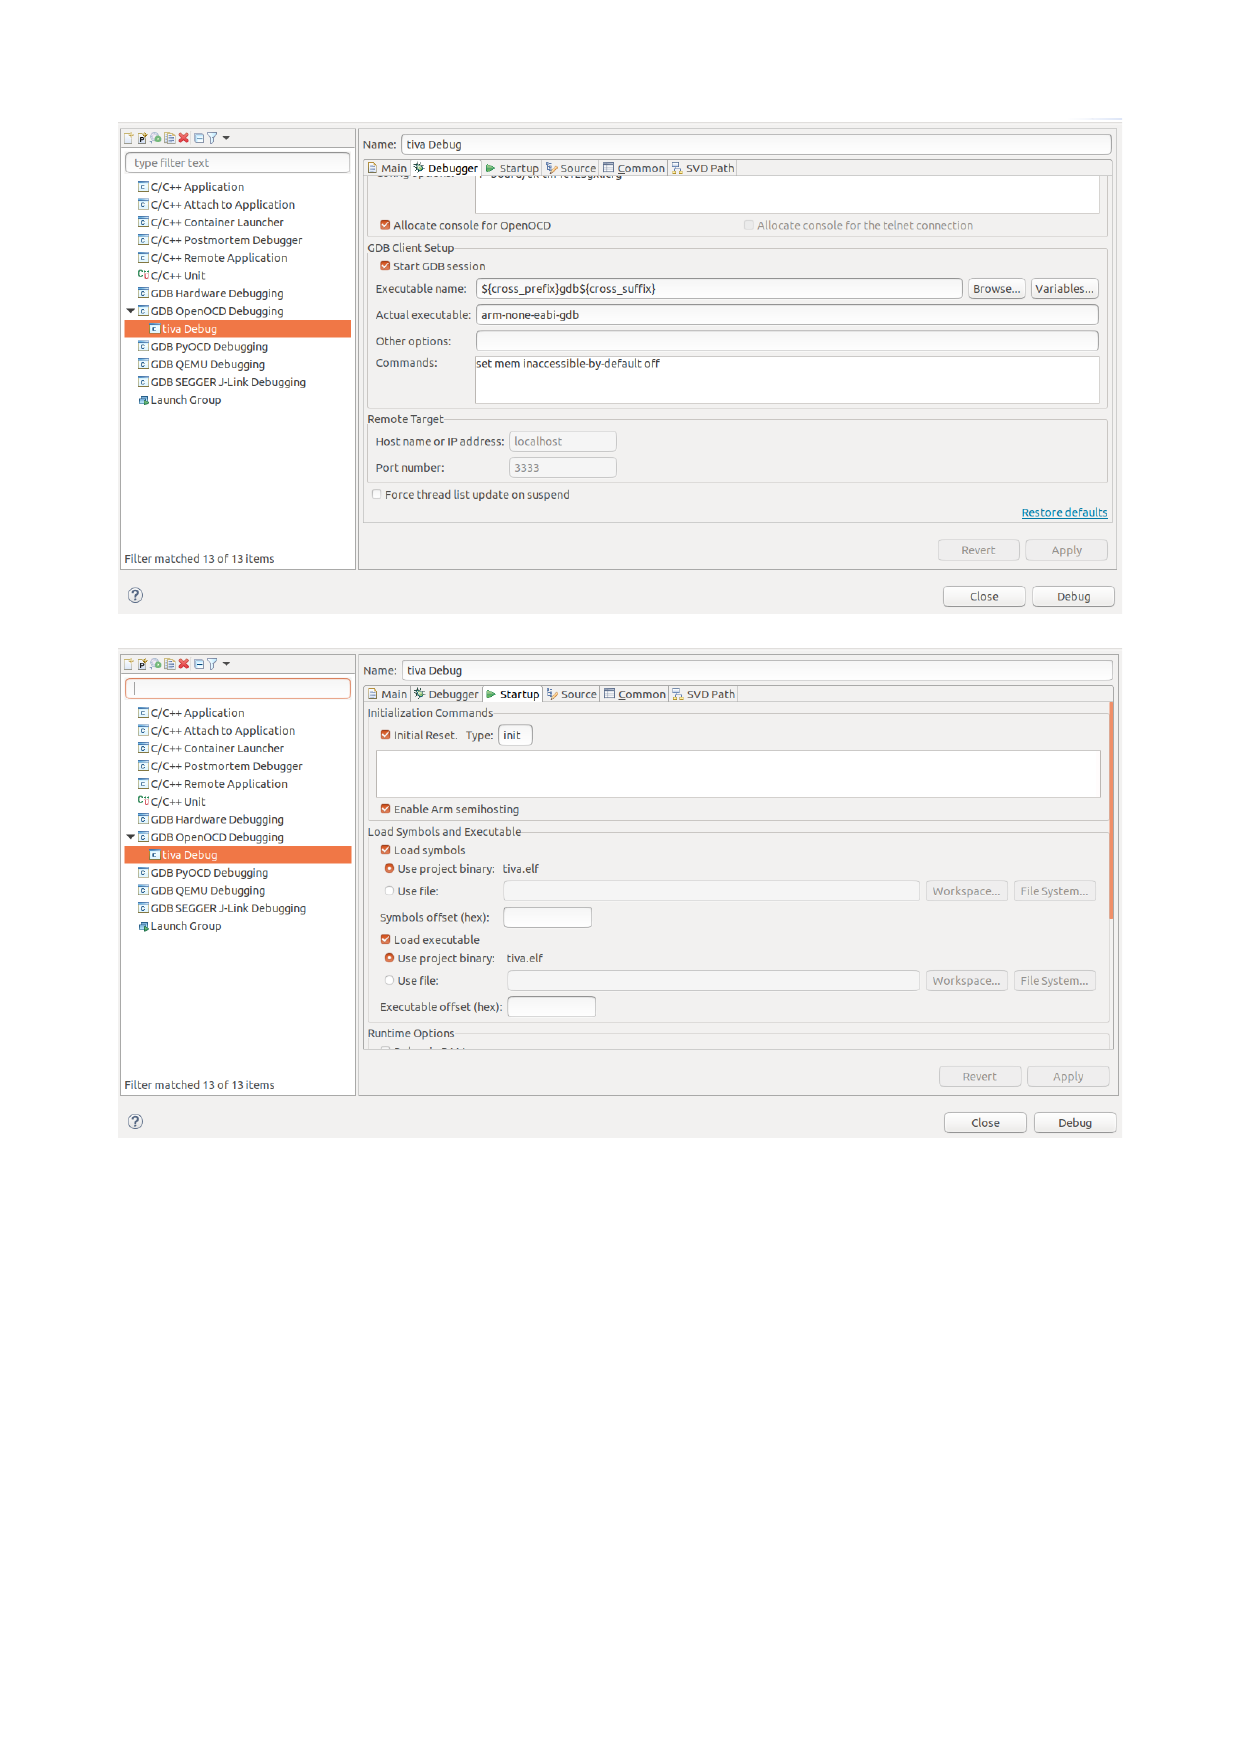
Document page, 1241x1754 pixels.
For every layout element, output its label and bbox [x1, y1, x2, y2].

picture [118, 647, 1123, 1138]
picture [118, 118, 1123, 614]
